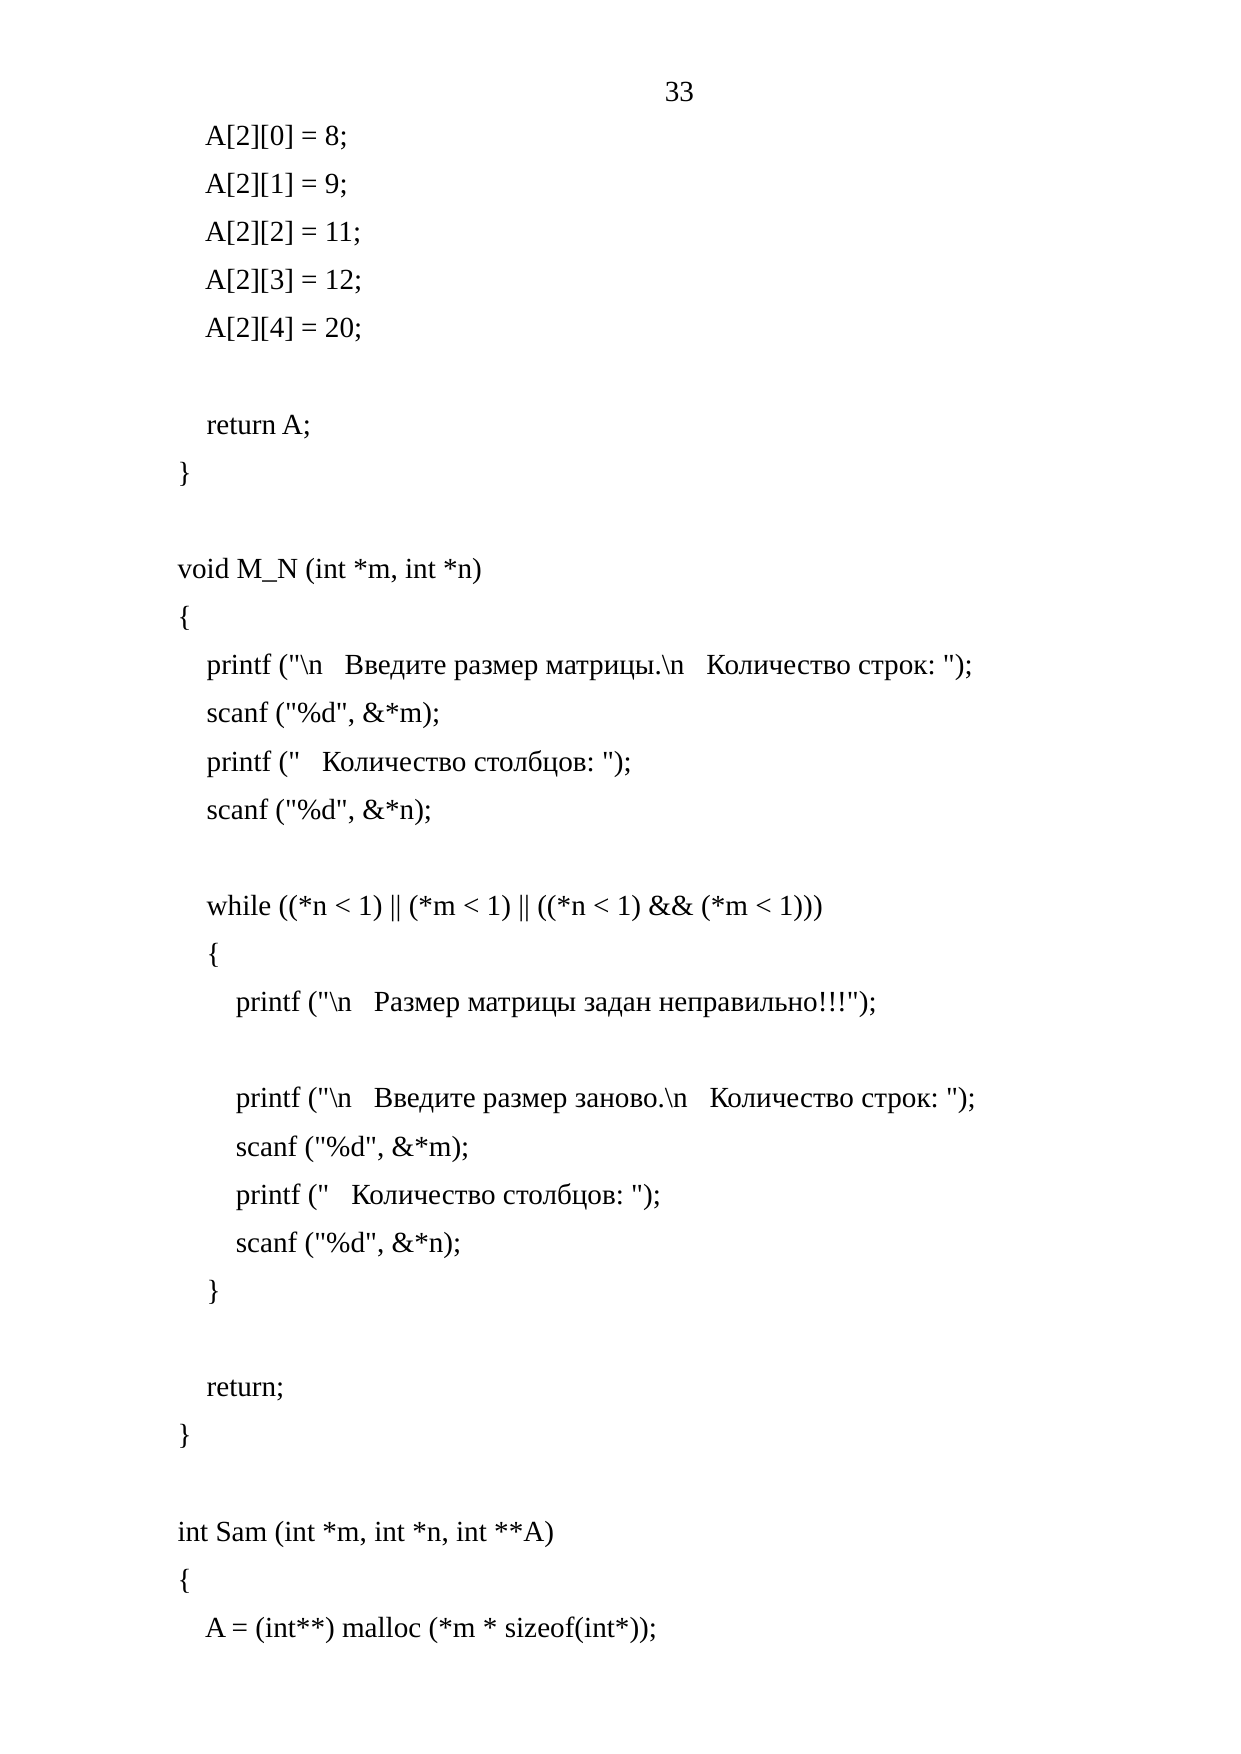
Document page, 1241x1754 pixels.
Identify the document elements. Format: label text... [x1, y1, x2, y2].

text while ((*n < 1) || (*m < 1) || ((*n < 1) && (*m < 1))) [177, 888, 1181, 922]
text scanf ("%d", &*m); [177, 696, 1181, 729]
text printf ("\n Размер матрицы задан неправильно!!!"); [177, 984, 1181, 1018]
text A = (int**) malloc (*m * sizeof(int*)); [177, 1610, 1181, 1643]
text printf (" Количество столбцов: "); [177, 1177, 1181, 1210]
text A[2][2] = 11; [177, 214, 1181, 248]
text A[2][3] = 12; [177, 262, 1181, 296]
text { [177, 936, 1181, 970]
text { [177, 599, 1181, 633]
text printf (" Количество столбцов: "); [177, 744, 1181, 777]
text { [177, 1562, 1181, 1595]
text } [177, 1273, 1181, 1307]
text return; [177, 1369, 1181, 1403]
text void M_N (int *m, int *n) [177, 551, 1181, 585]
text printf ("\n Введите размер матрицы.\n Количество строк: "); [177, 647, 1181, 681]
text A[2][0] = 8; [177, 118, 1181, 152]
text scanf ("%d", &*n); [177, 1225, 1181, 1258]
text } [177, 455, 1181, 488]
text A[2][4] = 20; [177, 311, 1181, 344]
text int Sam (int *m, int *n, int **A) [177, 1514, 1181, 1547]
text scanf ("%d", &*n); [177, 792, 1181, 825]
text return A; [177, 407, 1181, 440]
text scanf ("%d", &*m); [177, 1129, 1181, 1162]
text printf ("\n Введите размер заново.\n Количество строк: "); [177, 1081, 1181, 1114]
text A[2][1] = 9; [177, 166, 1181, 200]
text } [177, 1417, 1181, 1451]
